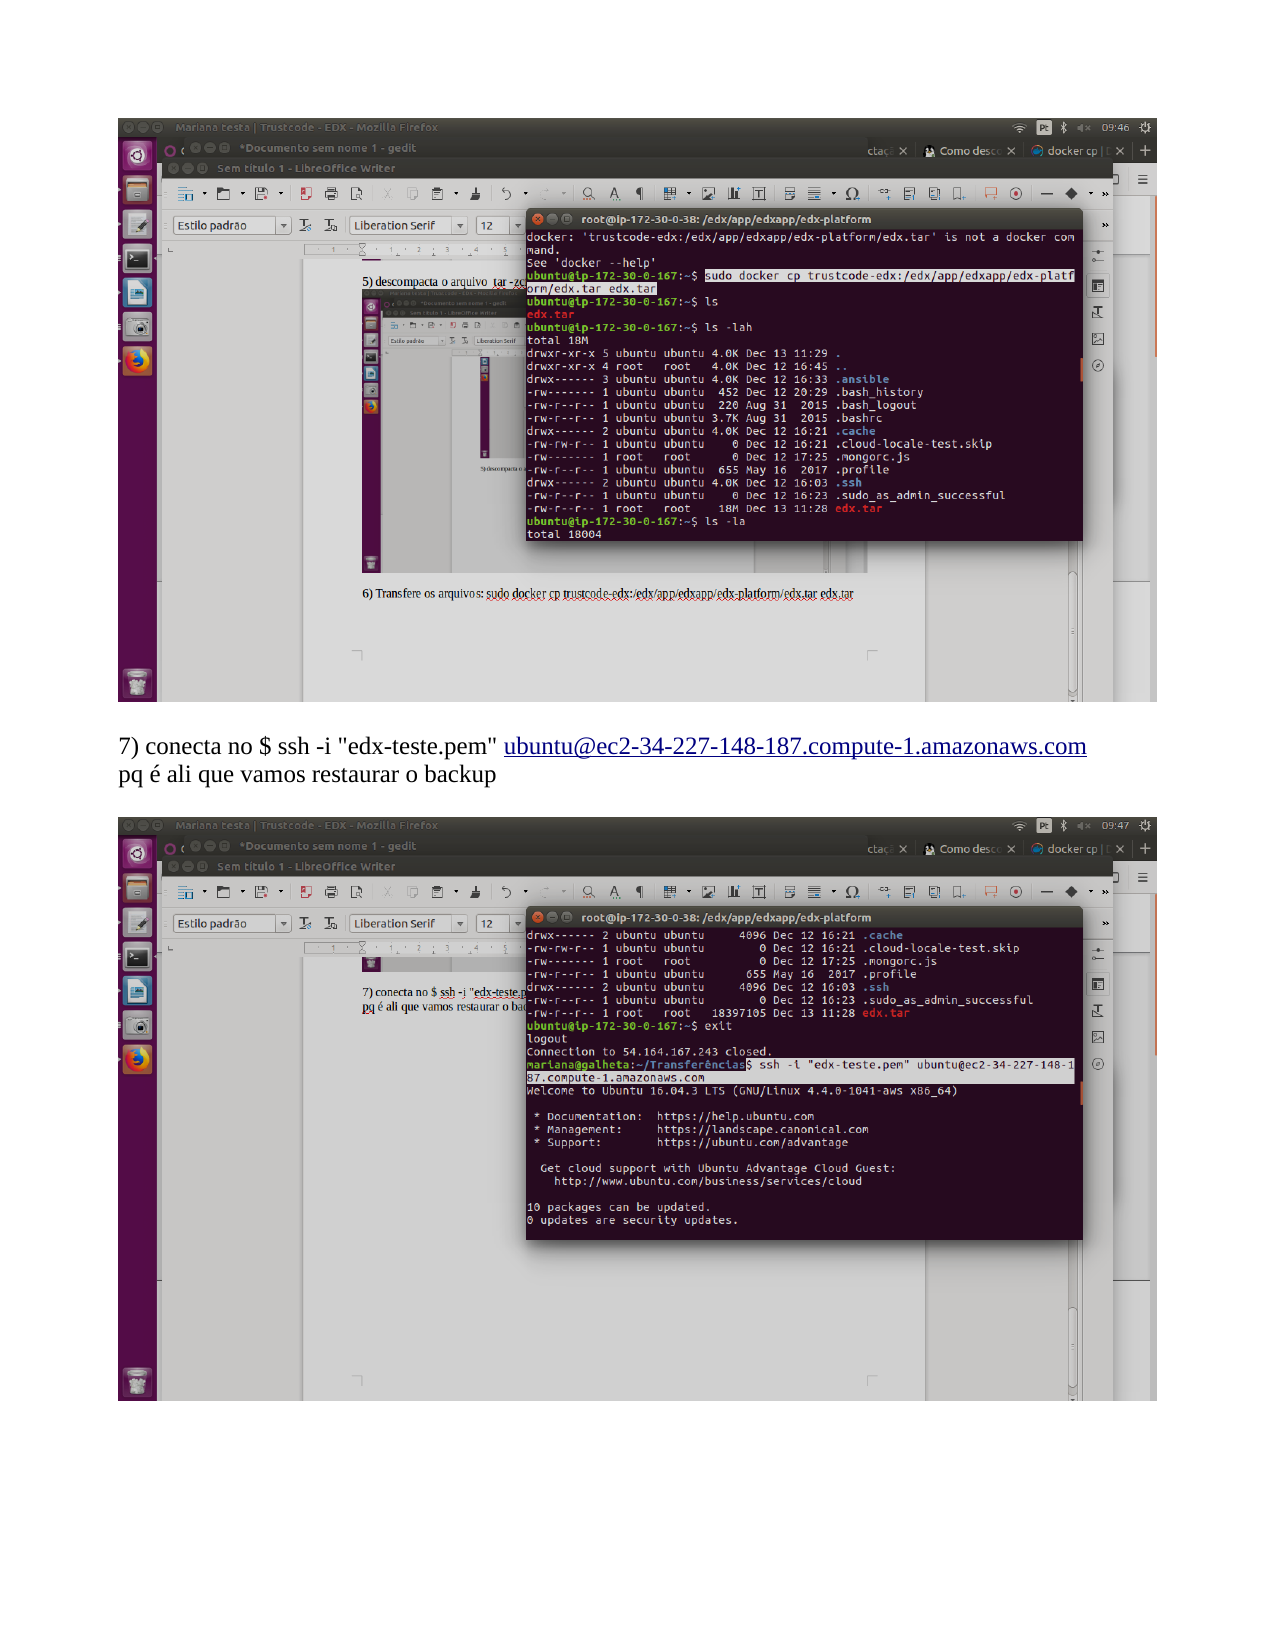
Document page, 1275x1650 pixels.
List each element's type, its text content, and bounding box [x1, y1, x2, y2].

text 7) conecta no $ ssh -i "edx-teste.pem" ubuntu@ec2-34-227-148-187.compute-1.amazonaws.com [118, 731, 1157, 759]
text pq é ali que vamos restaurar o backup [118, 759, 1157, 788]
picture [118, 817, 1157, 1401]
picture [118, 118, 1157, 702]
